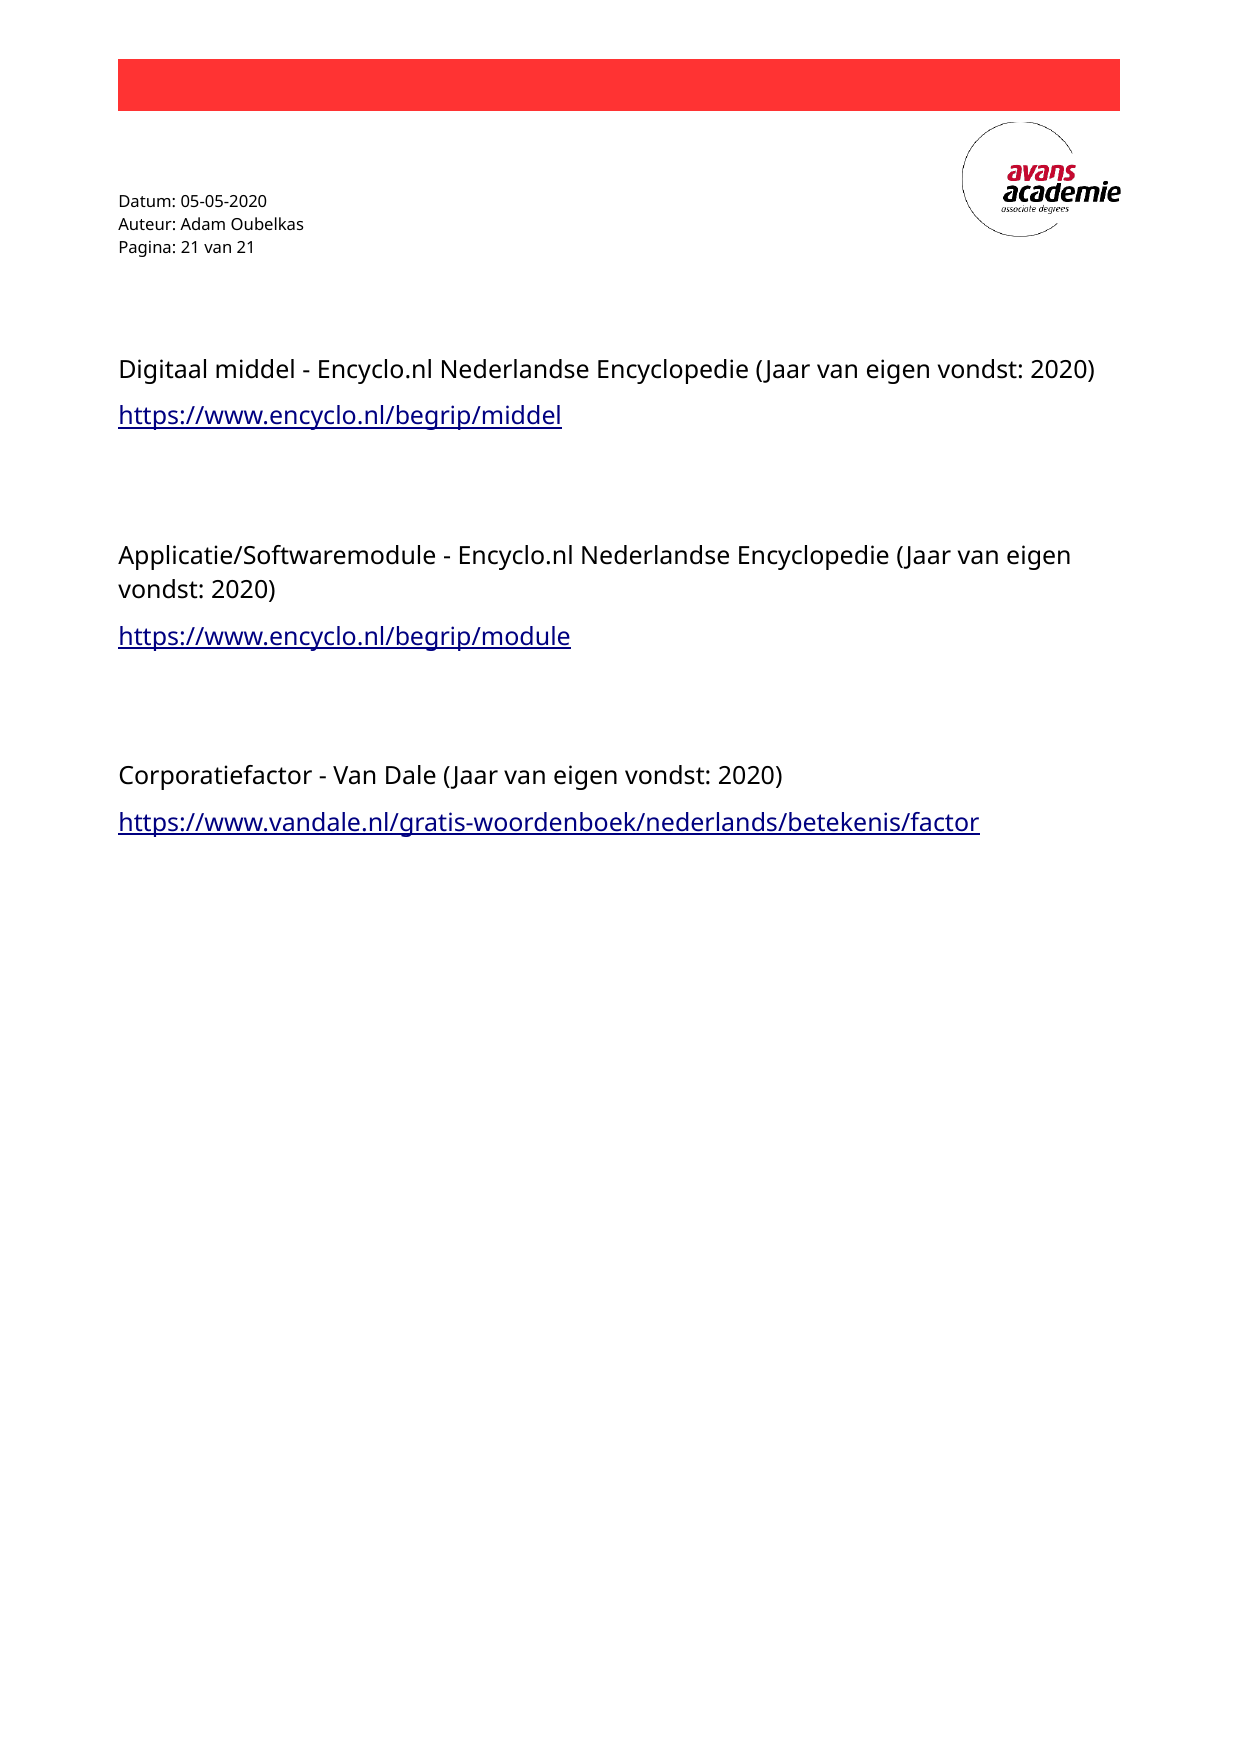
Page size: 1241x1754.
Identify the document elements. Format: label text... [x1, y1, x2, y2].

text Applicatie/Softwaremodule - Encyclo.nl Nederlandse Encyclopedie (Jaar van eigen vondst: 2020) [118, 538, 1122, 606]
text Corporatiefactor - Van Dale (Jaar van eigen vondst: 2020) [118, 758, 1122, 792]
text https://www.vandale.nl/gratis-woordenboek/nederlands/betekenis/factor [118, 804, 1122, 838]
text Digitaal middel - Encyclo.nl Nederlandse Encyclopedie (Jaar van eigen vondst: 2020) [118, 351, 1122, 385]
text https://www.encyclo.nl/begrip/module [118, 618, 1122, 652]
text https://www.encyclo.nl/begrip/middel [118, 398, 1122, 432]
